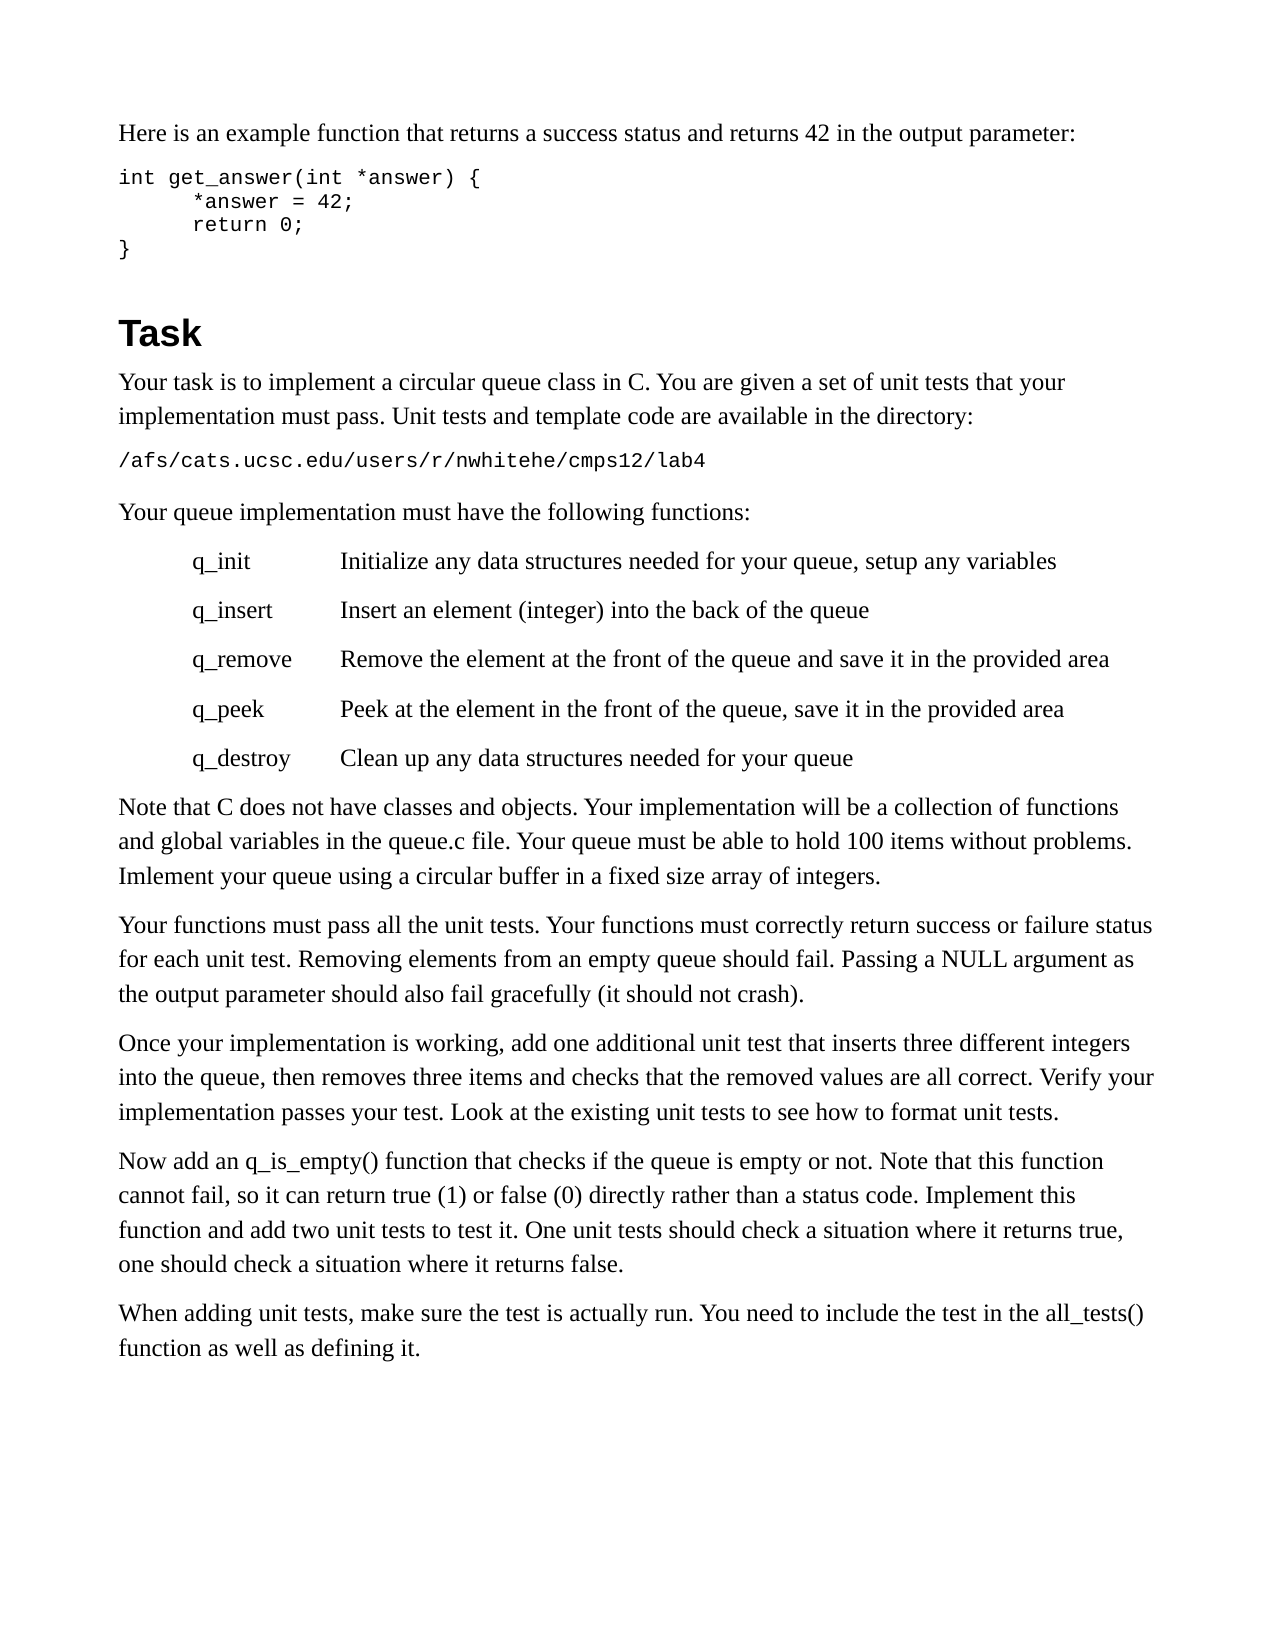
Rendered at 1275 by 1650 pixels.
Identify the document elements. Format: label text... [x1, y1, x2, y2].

text int get_answer(int *answer) { [118, 167, 1157, 191]
text q_insert Insert an element (integer) into the back of the queue [118, 596, 1157, 624]
text } [118, 238, 1157, 262]
text q_peek Peek at the element in the front of the queue, save it in the provided area [118, 694, 1157, 722]
text *answer = 42; [118, 191, 1157, 214]
text q_destroy Clean up any data structures needed for your queue [118, 743, 1157, 771]
text Once your implementation is working, add one additional unit test that inserts three different integers into the queue, then removes three items and checks that the removed values are all correct. Verify your implementation passes your test. Look at the existing unit tests to see how to format unit tests. [118, 1028, 1157, 1126]
text When adding unit tests, make sure the test is actually run. You need to include the test in the all_tests() function as well as defining it. [118, 1298, 1157, 1362]
text return 0; [118, 214, 1157, 238]
text Your functions must pass all the unit tests. Your functions must correctly return success or failure status for each unit test. Removing elements from an empty queue should fail. Passing a NULL argument as the output parameter should also fail gracefully (it should not crash). [118, 910, 1157, 1007]
text Your queue implementation must have the following functions: [118, 497, 1157, 526]
text q_init Initialize any data structures needed for your queue, setup any variables [118, 546, 1157, 575]
text Your task is to implement a circular queue class in C. You are given a set of unit tests that your implementation must pass. Unit tests and template code are available in the directory: [118, 367, 1157, 430]
text /afs/cats.ucsc.edu/users/r/nwhitehe/cmps12/lab4 [118, 450, 1157, 474]
text Here is an example function that returns a success status and returns 42 in the output parameter: [118, 118, 1157, 147]
text Now add an q_is_empty() function that checks if the queue is empty or not. Note that this function cannot fail, so it can return true (1) or false (0) directly rather than a status code. Implement this function and add two unit tests to test it. One unit tests should check a situation where it returns true, one should check a situation where it returns false. [118, 1146, 1157, 1278]
subtitle Task [118, 310, 1157, 354]
text q_remove Remove the element at the front of the queue and save it in the provided area [118, 644, 1157, 673]
text Note that C does not have classes and objects. Your implementation will be a collection of functions and global variables in the queue.c file. Your queue must be able to hold 100 items without problems. Imlement your queue using a circular buffer in a fixed size array of integers. [118, 792, 1157, 889]
